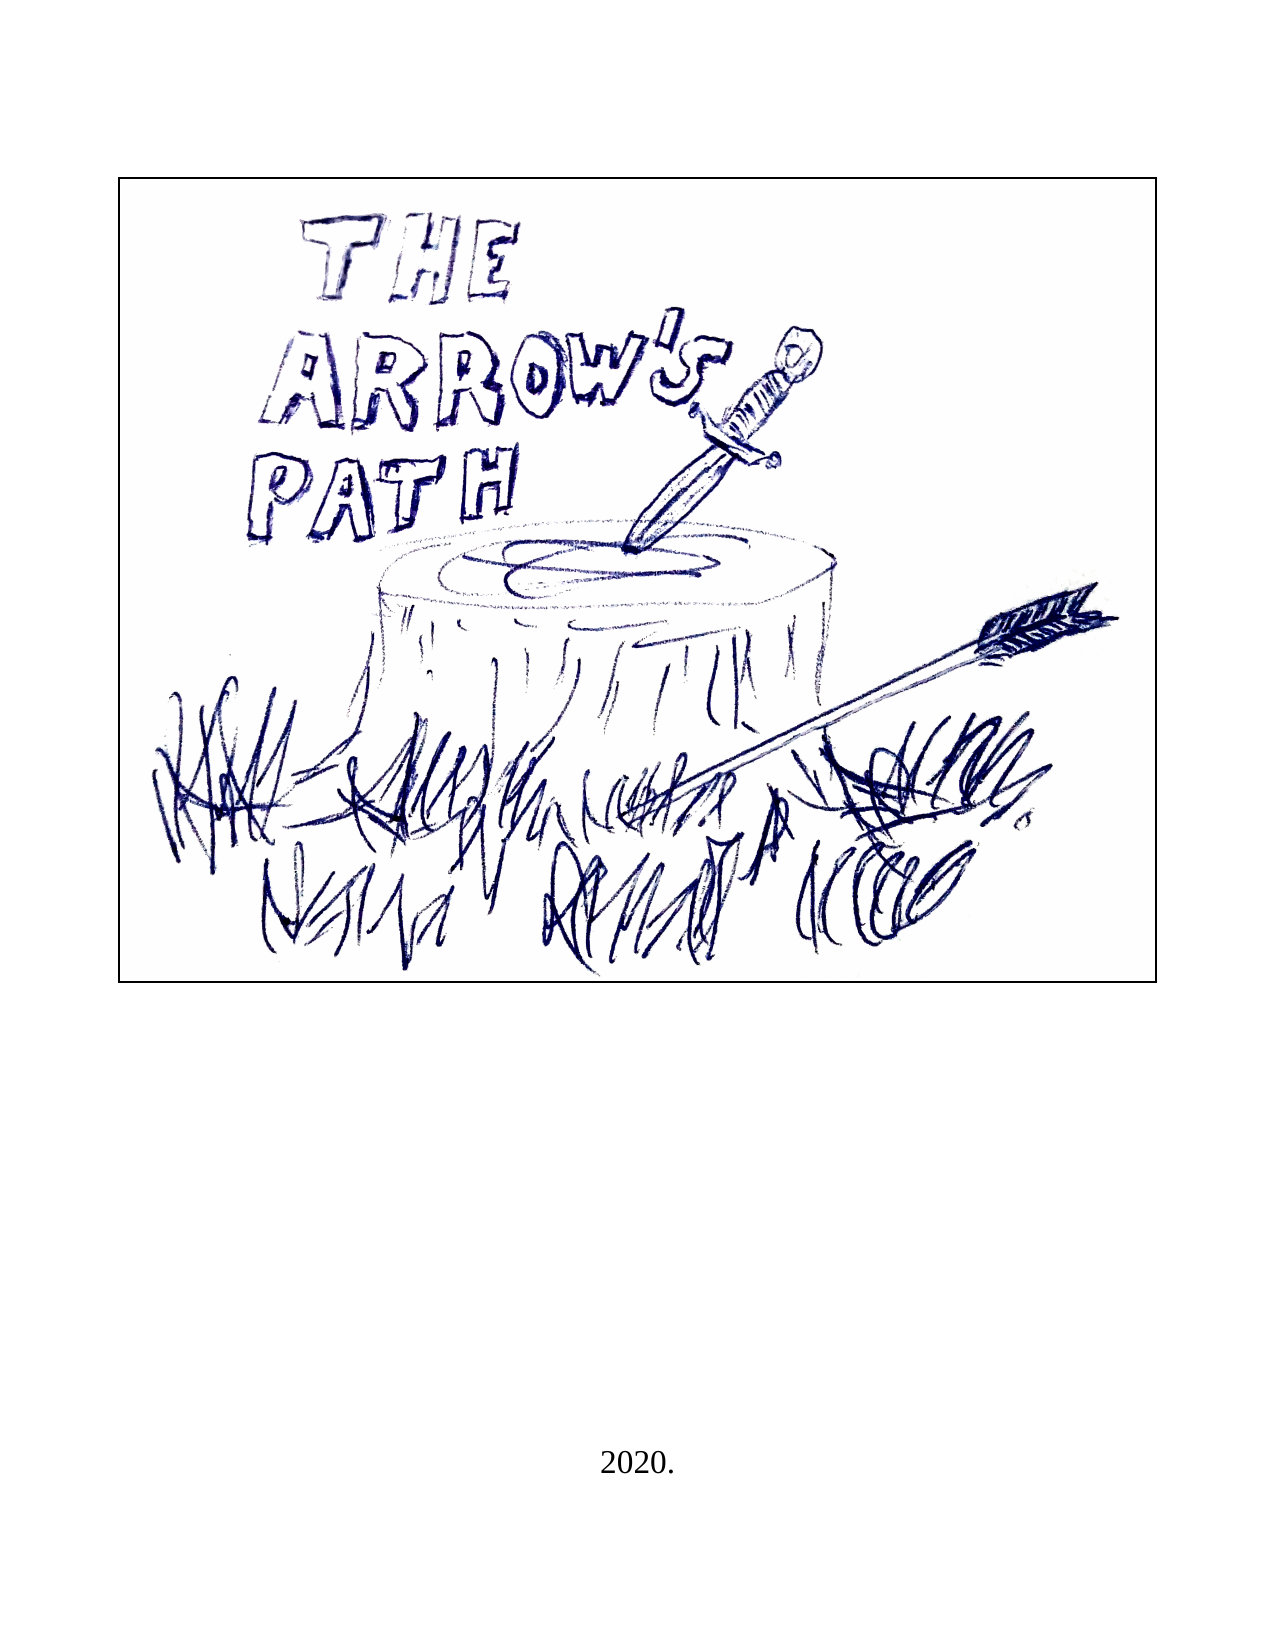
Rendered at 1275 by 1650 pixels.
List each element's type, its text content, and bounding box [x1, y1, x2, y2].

picture [122, 181, 1153, 978]
text 2020. [118, 1443, 1157, 1481]
